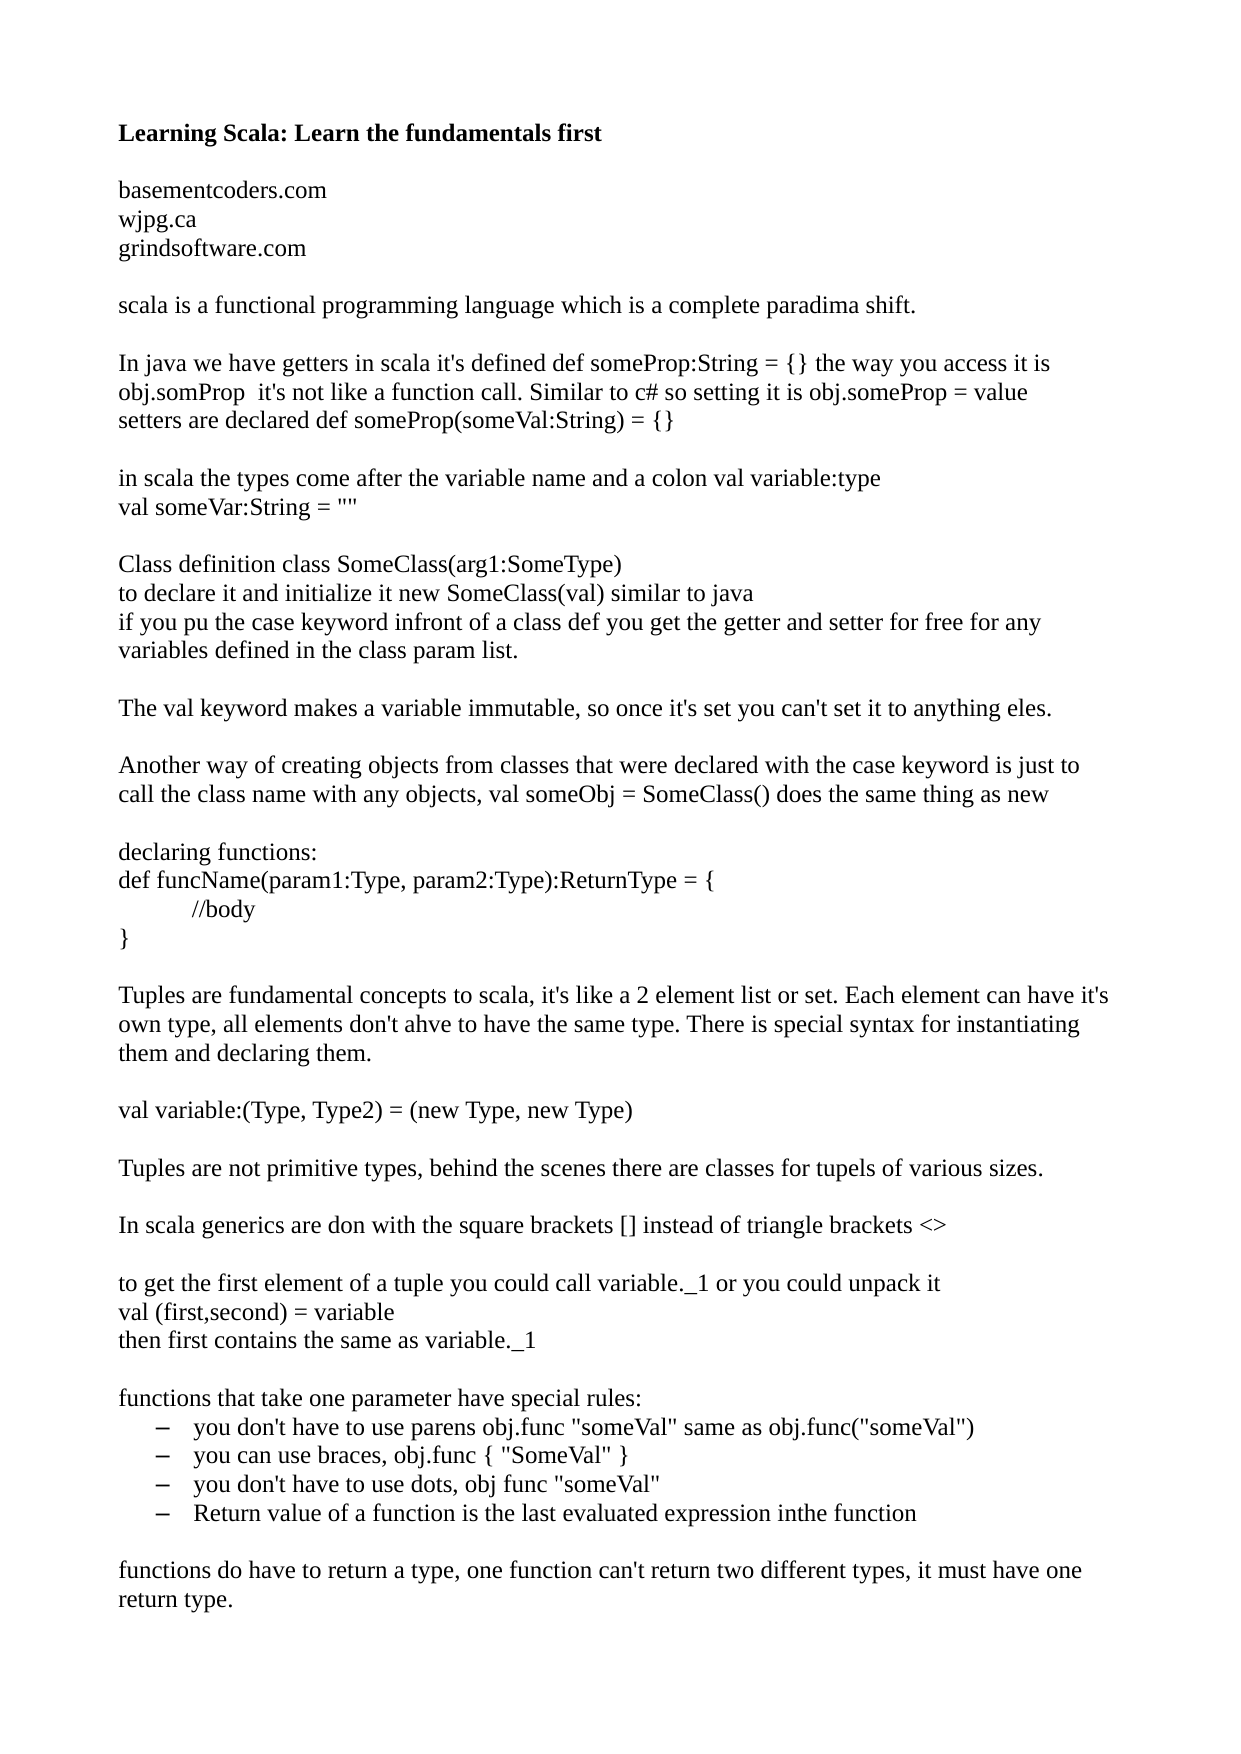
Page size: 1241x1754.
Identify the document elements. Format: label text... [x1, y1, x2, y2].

text then first contains the same as variable._1 [118, 1326, 1122, 1354]
text grindsoftware.com [118, 233, 1122, 262]
text basementcoders.com [118, 176, 1122, 204]
text Class definition class SomeClass(arg1:SomeType) [118, 549, 1122, 578]
text val variable:(Type, Type2) = (new Type, new Type) [118, 1096, 1122, 1124]
text } [118, 923, 1122, 952]
text declaring functions: [118, 837, 1122, 866]
text scala is a functional programming language which is a complete paradima shift. [118, 291, 1122, 319]
text Another way of creating objects from classes that were declared with the case keyword is just to call the class name with any objects, val someObj = SomeClass() does the same thing as new [118, 751, 1122, 808]
text val (first,second) = variable [118, 1297, 1122, 1326]
text to get the first element of a tuple you could call variable._1 or you could unpack it [118, 1268, 1122, 1297]
text Tuples are not primitive types, behind the scenes there are classes for tupels of various sizes. [118, 1153, 1122, 1182]
text def funcName(param1:Type, param2:Type):ReturnType = { [118, 866, 1122, 894]
text In scala generics are don with the square brackets [] instead of triangle brackets <> [118, 1211, 1122, 1239]
text val someVar:String = "" [118, 492, 1122, 521]
list Return value of a function is the last evaluated expression inthe function [156, 1498, 1122, 1527]
text functions that take one parameter have special rules: [118, 1383, 1122, 1412]
text to declare it and initialize it new SomeClass(val) similar to java [118, 578, 1122, 607]
list you don't have to use parens obj.func "someVal" same as obj.func("someVal") [156, 1412, 1122, 1441]
text In java we have getters in scala it's defined def someProp:String = {} the way you access it is obj.somProp it's not like a function call. Similar to c# so setting it is obj.someProp = value [118, 348, 1122, 406]
text if you pu the case keyword infront of a class def you get the getter and setter for free for any variables defined in the class param list. [118, 607, 1122, 664]
text wjpg.ca [118, 204, 1122, 233]
list you don't have to use dots, obj func "someVal" [156, 1469, 1122, 1498]
list you can use braces, obj.func { "SomeVal" } [156, 1441, 1122, 1469]
text in scala the types come after the variable name and a colon val variable:type [118, 463, 1122, 492]
text Tuples are fundamental concepts to scala, it's like a 2 element list or set. Each element can have it's own type, all elements don't ahve to have the same type. There is special syntax for instantiating them and declaring them. [118, 981, 1122, 1067]
text //body [118, 894, 1122, 923]
text Learning Scala: Learn the fundamentals first [118, 118, 1122, 147]
text functions do have to return a type, one function can't return two different types, it must have one return type. [118, 1556, 1122, 1613]
text setters are declared def someProp(someVal:String) = {} [118, 406, 1122, 434]
text The val keyword makes a variable immutable, so once it's set you can't set it to anything eles. [118, 693, 1122, 722]
